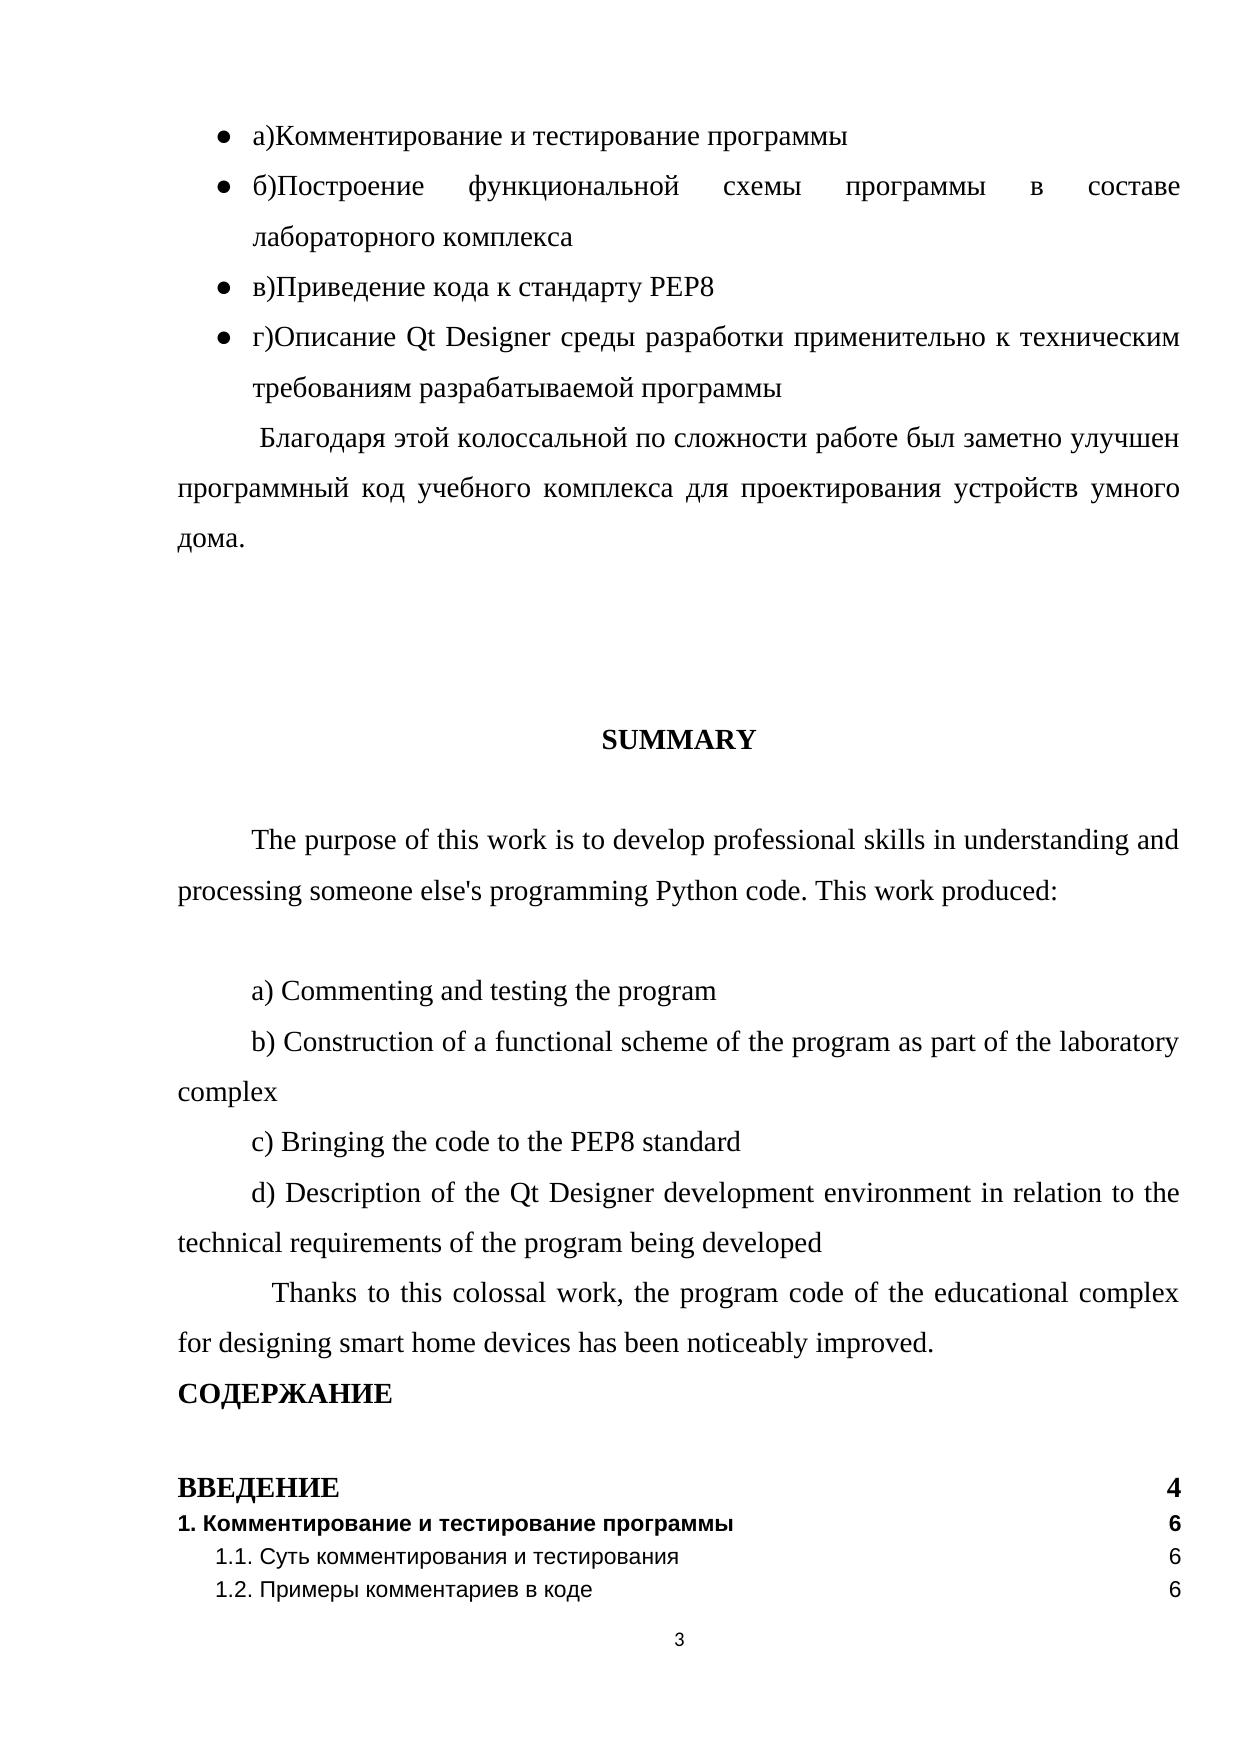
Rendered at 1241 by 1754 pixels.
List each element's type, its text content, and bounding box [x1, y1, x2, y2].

text Thanks to this colossal work, the program code of the educational complex for designing smart home devices has been noticeably improved. [177, 1275, 1181, 1359]
list г)Описание Qt Designer среды разработки применительно к техническим требованиям разрабатываемой программы [215, 319, 1181, 403]
text 1.2. Примеры комментариев в коде 6 [215, 1576, 1181, 1602]
text ВВЕДЕНИЕ 4 [177, 1471, 1181, 1504]
text 1. Комментирование и тестирование программы 6 [177, 1510, 1181, 1537]
text СОДЕРЖАНИЕ [177, 1376, 1181, 1409]
text b) Construction of a functional scheme of the program as part of the laboratory complex [177, 1024, 1181, 1108]
text SUMMARY [177, 722, 1181, 755]
text d) Description of the Qt Designer development environment in relation to the technical requirements of the program being developed [177, 1175, 1181, 1258]
text 1.1. Суть комментирования и тестирования 6 [215, 1543, 1181, 1569]
text c) Bringing the code to the PEP8 standard [177, 1124, 1181, 1158]
text Благодаря этой колоссальной по сложности работе был заметно улучшен программный код учебного комплекса для проектирования устройств умного дома. [177, 420, 1181, 554]
list в)Приведение кода к стандарту PEP8 [215, 269, 1181, 303]
list а)Комментирование и тестирование программы [215, 118, 1181, 152]
list б)Построение функциональной схемы программы в составе лабораторного комплекса [215, 168, 1181, 252]
text The purpose of this work is to develop professional skills in understanding and processing someone else's programming Python code. This work produced: [177, 822, 1181, 906]
text a) Commenting and testing the program [177, 973, 1181, 1007]
